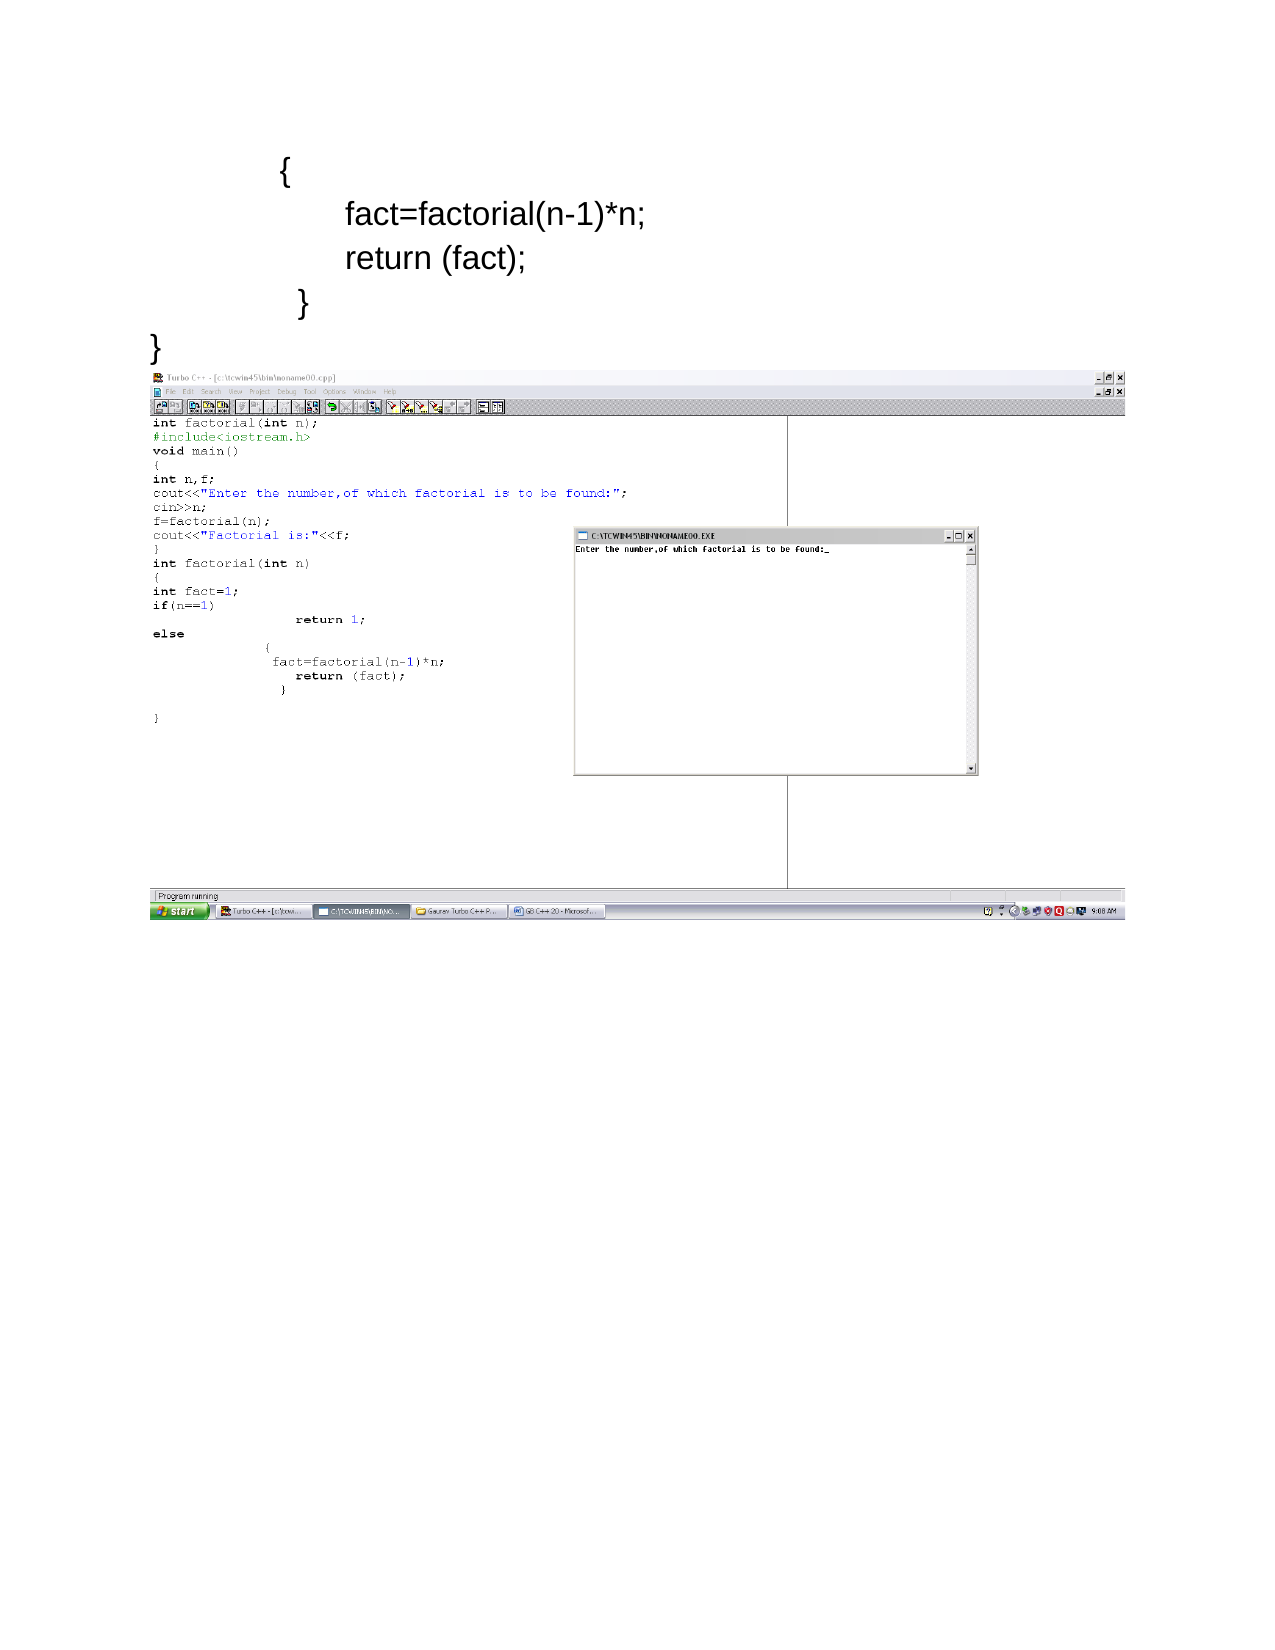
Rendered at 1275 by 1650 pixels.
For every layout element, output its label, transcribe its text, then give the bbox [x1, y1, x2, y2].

text return (fact); [345, 238, 1125, 277]
text fact=factorial(n-1)*n; [345, 194, 1125, 233]
text } [150, 282, 1125, 321]
text { [150, 150, 1125, 188]
picture [150, 370, 1125, 920]
text } [150, 327, 1125, 365]
